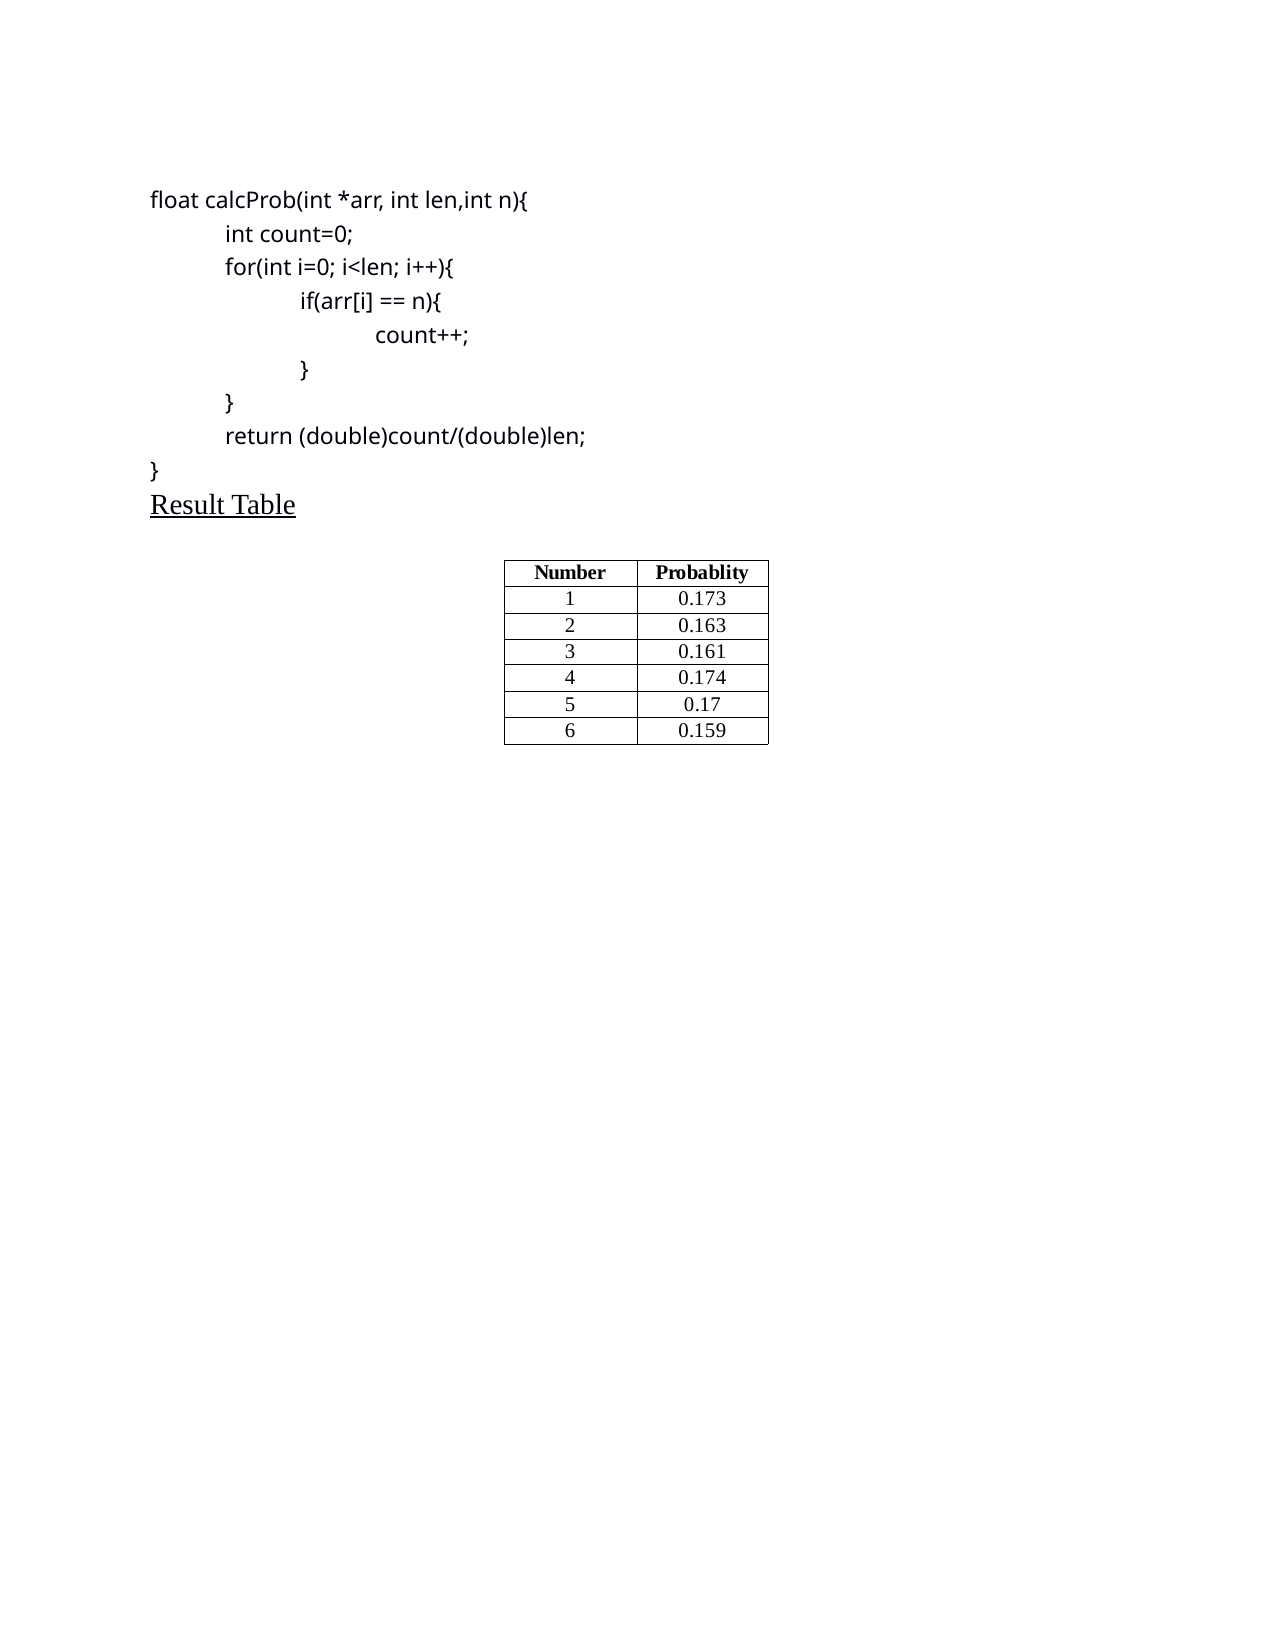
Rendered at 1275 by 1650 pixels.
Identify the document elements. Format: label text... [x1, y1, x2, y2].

text int count=0; [150, 217, 1125, 249]
text if(arr[i] == n){ [150, 285, 1125, 316]
text for(int i=0; i<len; i++){ [150, 251, 1125, 282]
text return (double)count/(double)len; [150, 420, 1125, 451]
text } [150, 454, 1125, 485]
text } [150, 386, 1125, 417]
text } [150, 352, 1125, 384]
text Result Table [150, 487, 1125, 521]
text float calcProb(int *arr, int len,int n){ [150, 184, 1125, 215]
text count++; [150, 319, 1125, 350]
